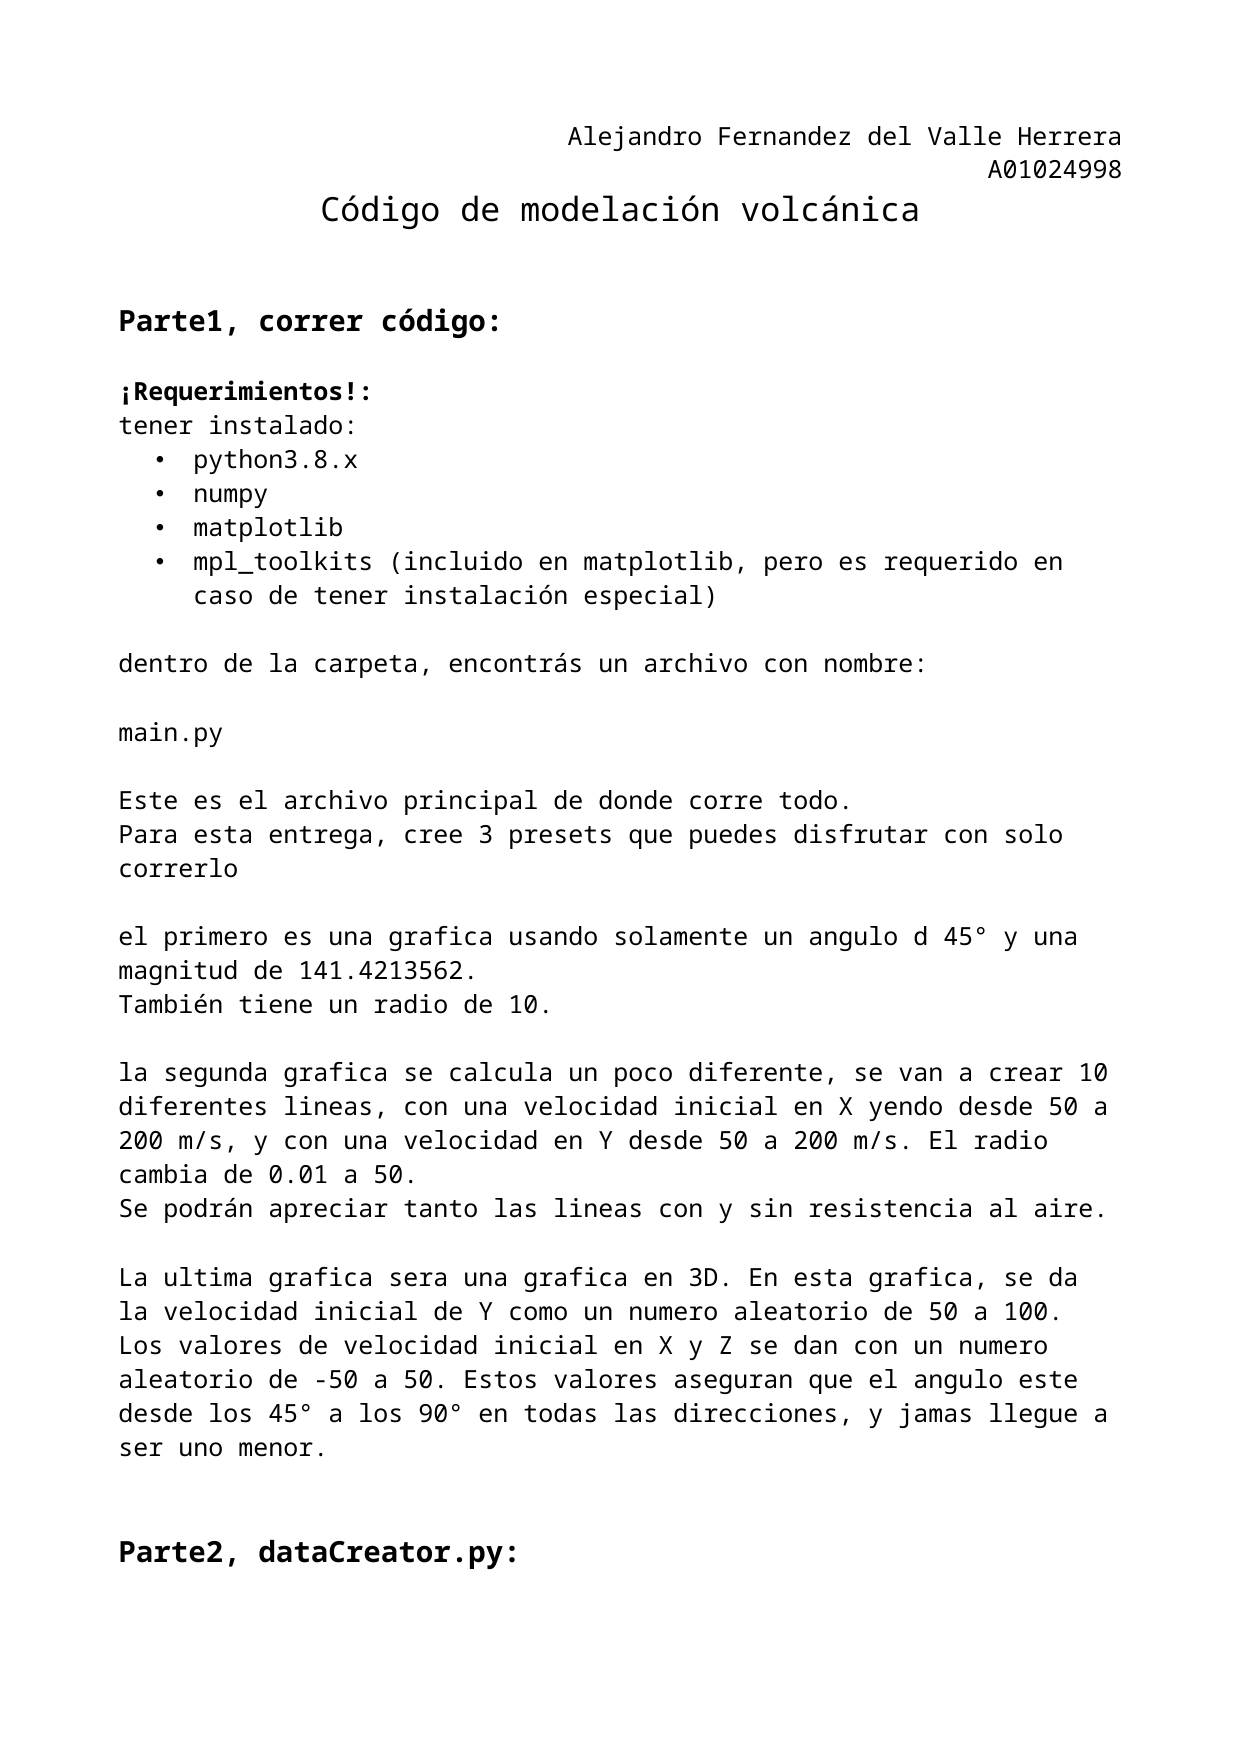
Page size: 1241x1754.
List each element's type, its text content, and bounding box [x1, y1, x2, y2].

text ¡Requerimientos!: [118, 373, 1122, 408]
text main.py [118, 714, 1122, 748]
text Parte1, correr código: [118, 300, 1122, 339]
text Parte2, dataCreator.py: [118, 1532, 1122, 1571]
list numpy [156, 476, 1122, 510]
text También tiene un radio de 10. [118, 987, 1122, 1021]
text La ultima grafica sera una grafica en 3D. En esta grafica, se da la velocidad inicial de Y como un numero aleatorio de 50 a 100. Los valores de velocidad inicial en X y Z se dan con un numero aleatorio de -50 a 50. Estos valores aseguran que el angulo este desde los 45° a los 90° en todas las direcciones, y jamas llegue a ser uno menor. [118, 1259, 1122, 1463]
text dentro de la carpeta, encontrás un archivo con nombre: [118, 646, 1122, 680]
text Código de modelación volcánica [118, 186, 1122, 232]
list matplotlib [156, 510, 1122, 544]
text Se podrán apreciar tanto las lineas con y sin resistencia al aire. [118, 1191, 1122, 1225]
list python3.8.x [156, 442, 1122, 476]
text Este es el archivo principal de donde corre todo. [118, 782, 1122, 816]
text tener instalado: [118, 408, 1122, 442]
text Alejandro Fernandez del Valle Herrera [118, 118, 1122, 152]
list mpl_toolkits (incluido en matplotlib, pero es requerido en caso de tener instalación especial) [156, 544, 1122, 612]
text el primero es una grafica usando solamente un angulo d 45° y una magnitud de 141.4213562. [118, 918, 1122, 987]
text la segunda grafica se calcula un poco diferente, se van a crear 10 diferentes lineas, con una velocidad inicial en X yendo desde 50 a 200 m/s, y con una velocidad en Y desde 50 a 200 m/s. El radio cambia de 0.01 a 50. [118, 1055, 1122, 1191]
text Para esta entrega, cree 3 presets que puedes disfrutar con solo correrlo [118, 816, 1122, 884]
text A01024998 [118, 152, 1122, 186]
